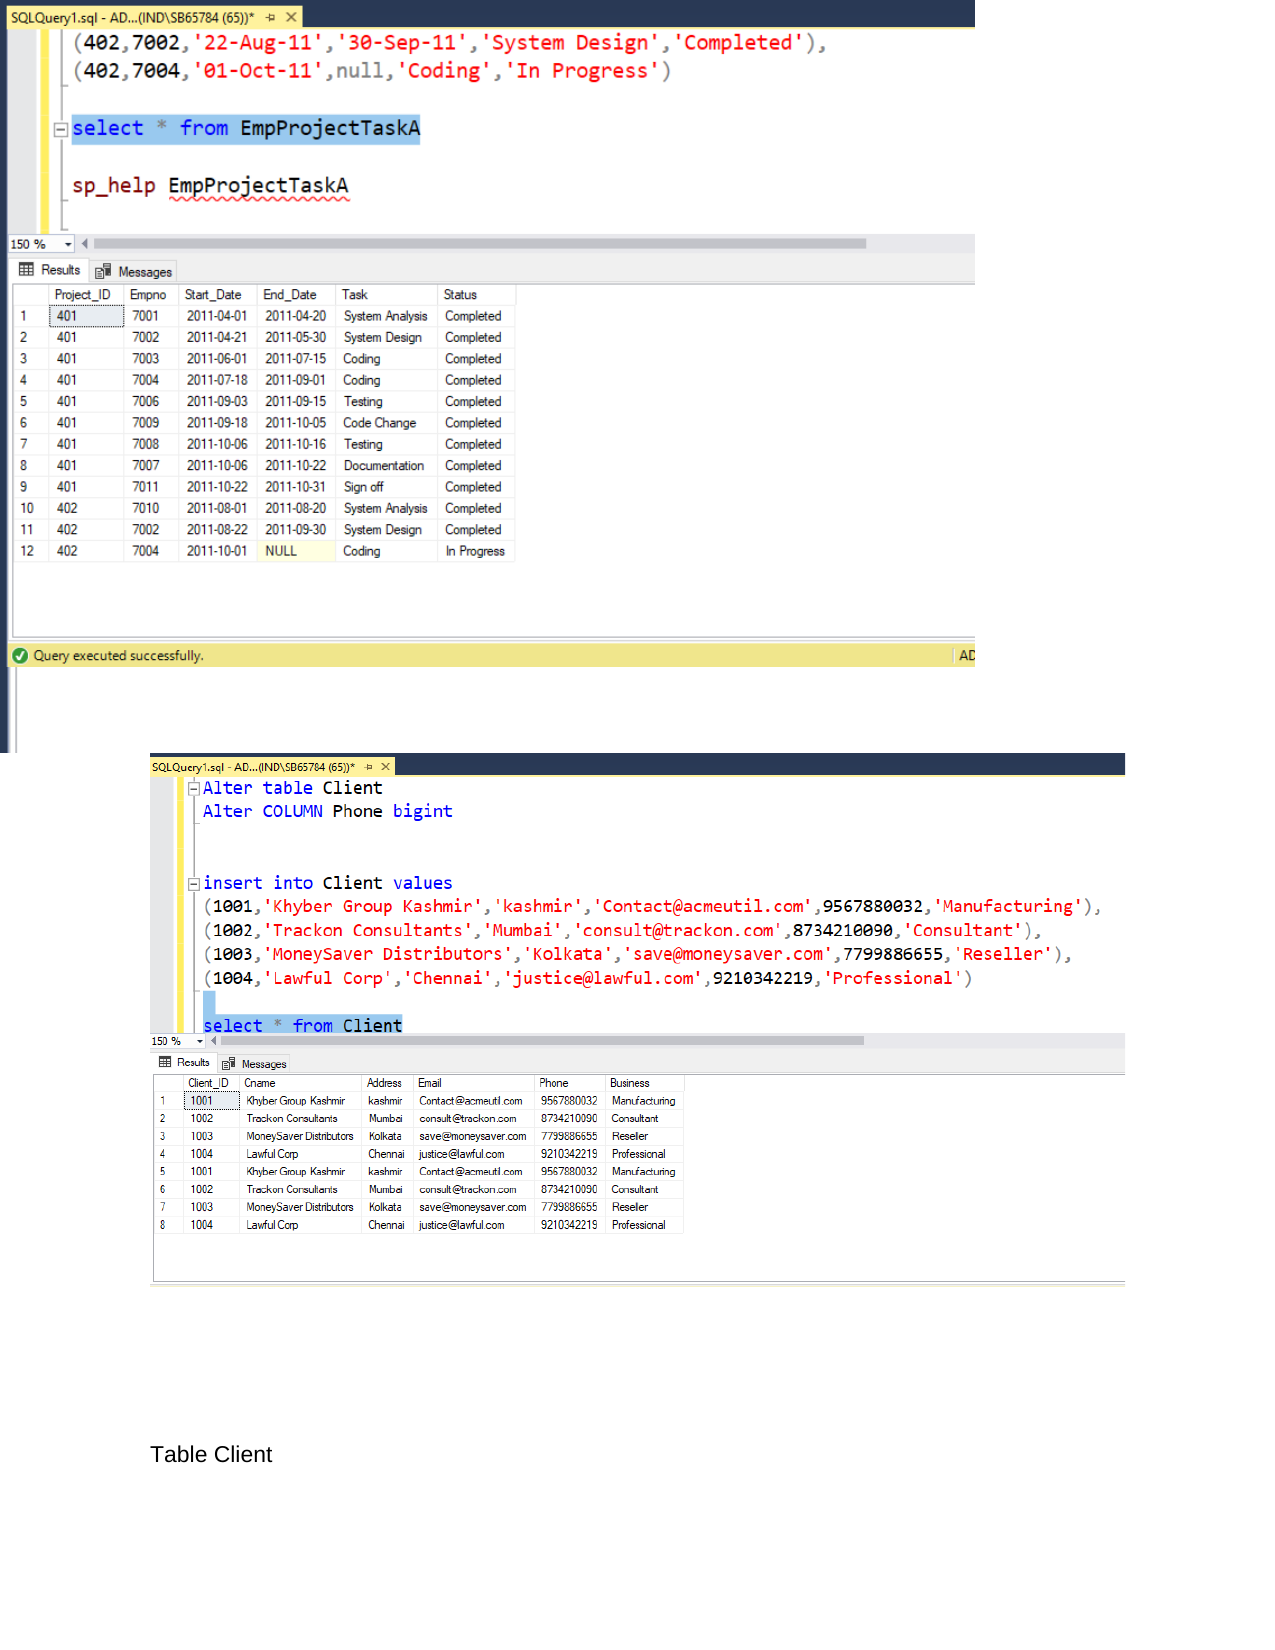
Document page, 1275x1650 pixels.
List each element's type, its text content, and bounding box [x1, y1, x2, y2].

text Table Client [150, 1441, 1125, 1468]
picture [0, 0, 1125, 1287]
